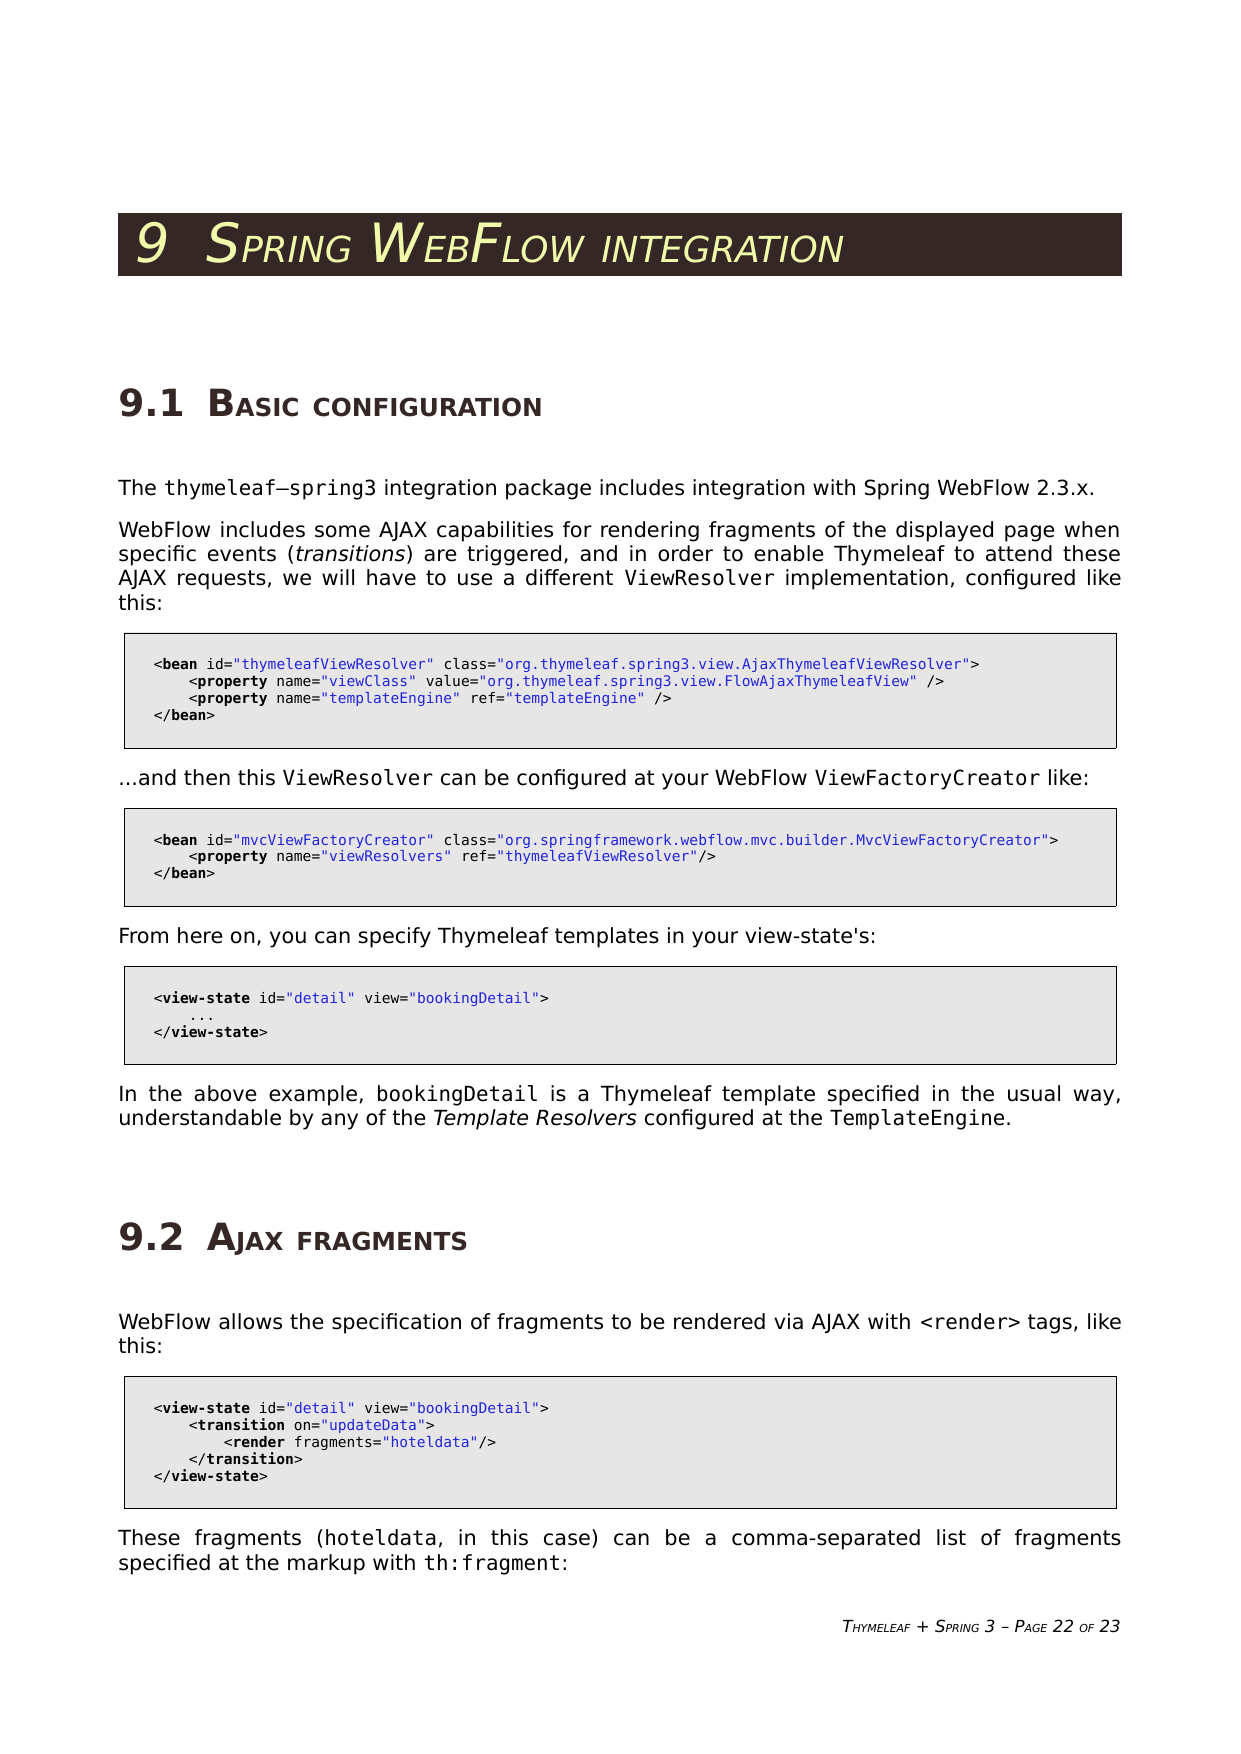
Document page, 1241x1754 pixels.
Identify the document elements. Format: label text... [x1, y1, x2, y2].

text From here on, you can specify Thymeleaf templates in your view-state's: [118, 924, 1122, 948]
text WebFlow includes some AJAX capabilities for rendering fragments of the displayed page when specific events (transitions) are triggered, and in order to enable Thymeleaf to attend these AJAX requests, we will have to use a different ViewResolver implementation, configured like this: [118, 518, 1122, 615]
text The thymeleaf–spring3 integration package includes integration with Spring WebFlow 2.3.x. [118, 476, 1122, 500]
text These fragments (hoteldata, in this case) can be a comma-separated list of fragments specified at the markup with th:fragment: [118, 1526, 1122, 1575]
text <bean id="mvcViewFactoryCreator" class="org.springframework.webflow.mvc.builder.MvcViewFactoryCreator"> <property name="viewResolvers" ref="thymeleafViewResolver"/> </bean> [125, 809, 1116, 906]
text ...and then this ViewResolver can be configured at your WebFlow ViewFactoryCreator like: [118, 766, 1122, 790]
text <view-state id="detail" view="bookingDetail"> <transition on="updateData"> <render fragments="hoteldata"/> </transition> </view-state> [125, 1377, 1116, 1508]
subtitle Basic configuration [118, 382, 1122, 426]
text <bean id="thymeleafViewResolver" class="org.thymeleaf.spring3.view.AjaxThymeleafViewResolver"> <property name="viewClass" value="org.thymeleaf.spring3.view.FlowAjaxThymeleafView" /> <property name="templateEngine" ref="templateEngine" /> </bean> [125, 634, 1116, 748]
text In the above example, bookingDetail is a Thymeleaf template specified in the usual way, understandable by any of the Template Resolvers configured at the TemplateEngine. [118, 1082, 1122, 1130]
text <view-state id="detail" view="bookingDetail"> ... </view-state> [125, 967, 1116, 1064]
subtitle Ajax fragments [118, 1216, 1122, 1260]
subtitle Spring WebFlow integration [118, 213, 1122, 276]
text WebFlow allows the specification of fragments to be rendered via AJAX with <render> tags, like this: [118, 1310, 1122, 1358]
